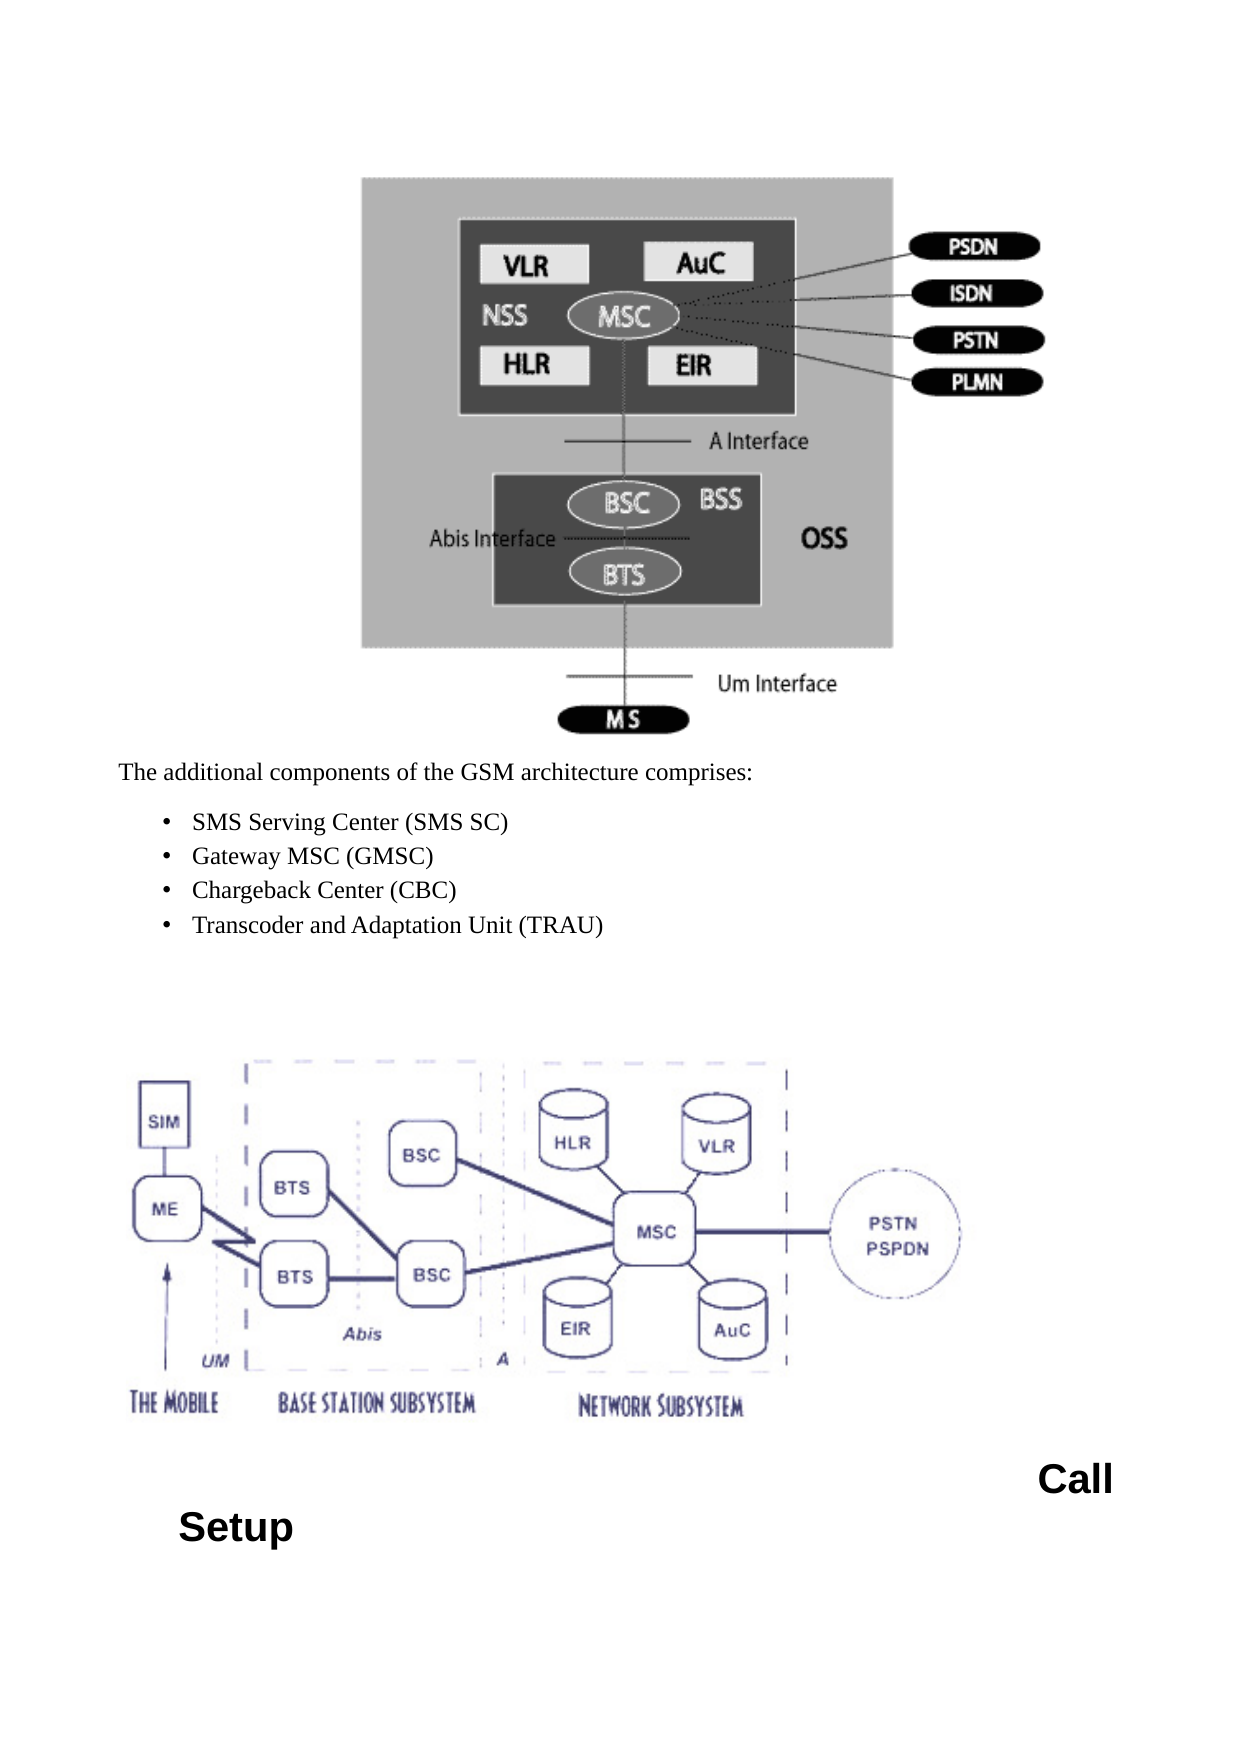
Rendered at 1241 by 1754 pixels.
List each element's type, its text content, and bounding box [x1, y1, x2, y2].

picture [359, 176, 1047, 736]
list Gateway MSC (GMSC) [162, 841, 1122, 870]
subtitle Call Setup [118, 1214, 1122, 1550]
list Transcoder and Adaptation Unit (TRAU) [162, 910, 1122, 939]
text The additional components of the GSM architecture comprises: [118, 757, 1122, 786]
list SMS Serving Center (SMS SC) [162, 807, 1122, 835]
list Chargeback Center (CBC) [162, 876, 1122, 904]
text [118, 1562, 1122, 1620]
picture [125, 1043, 978, 1474]
